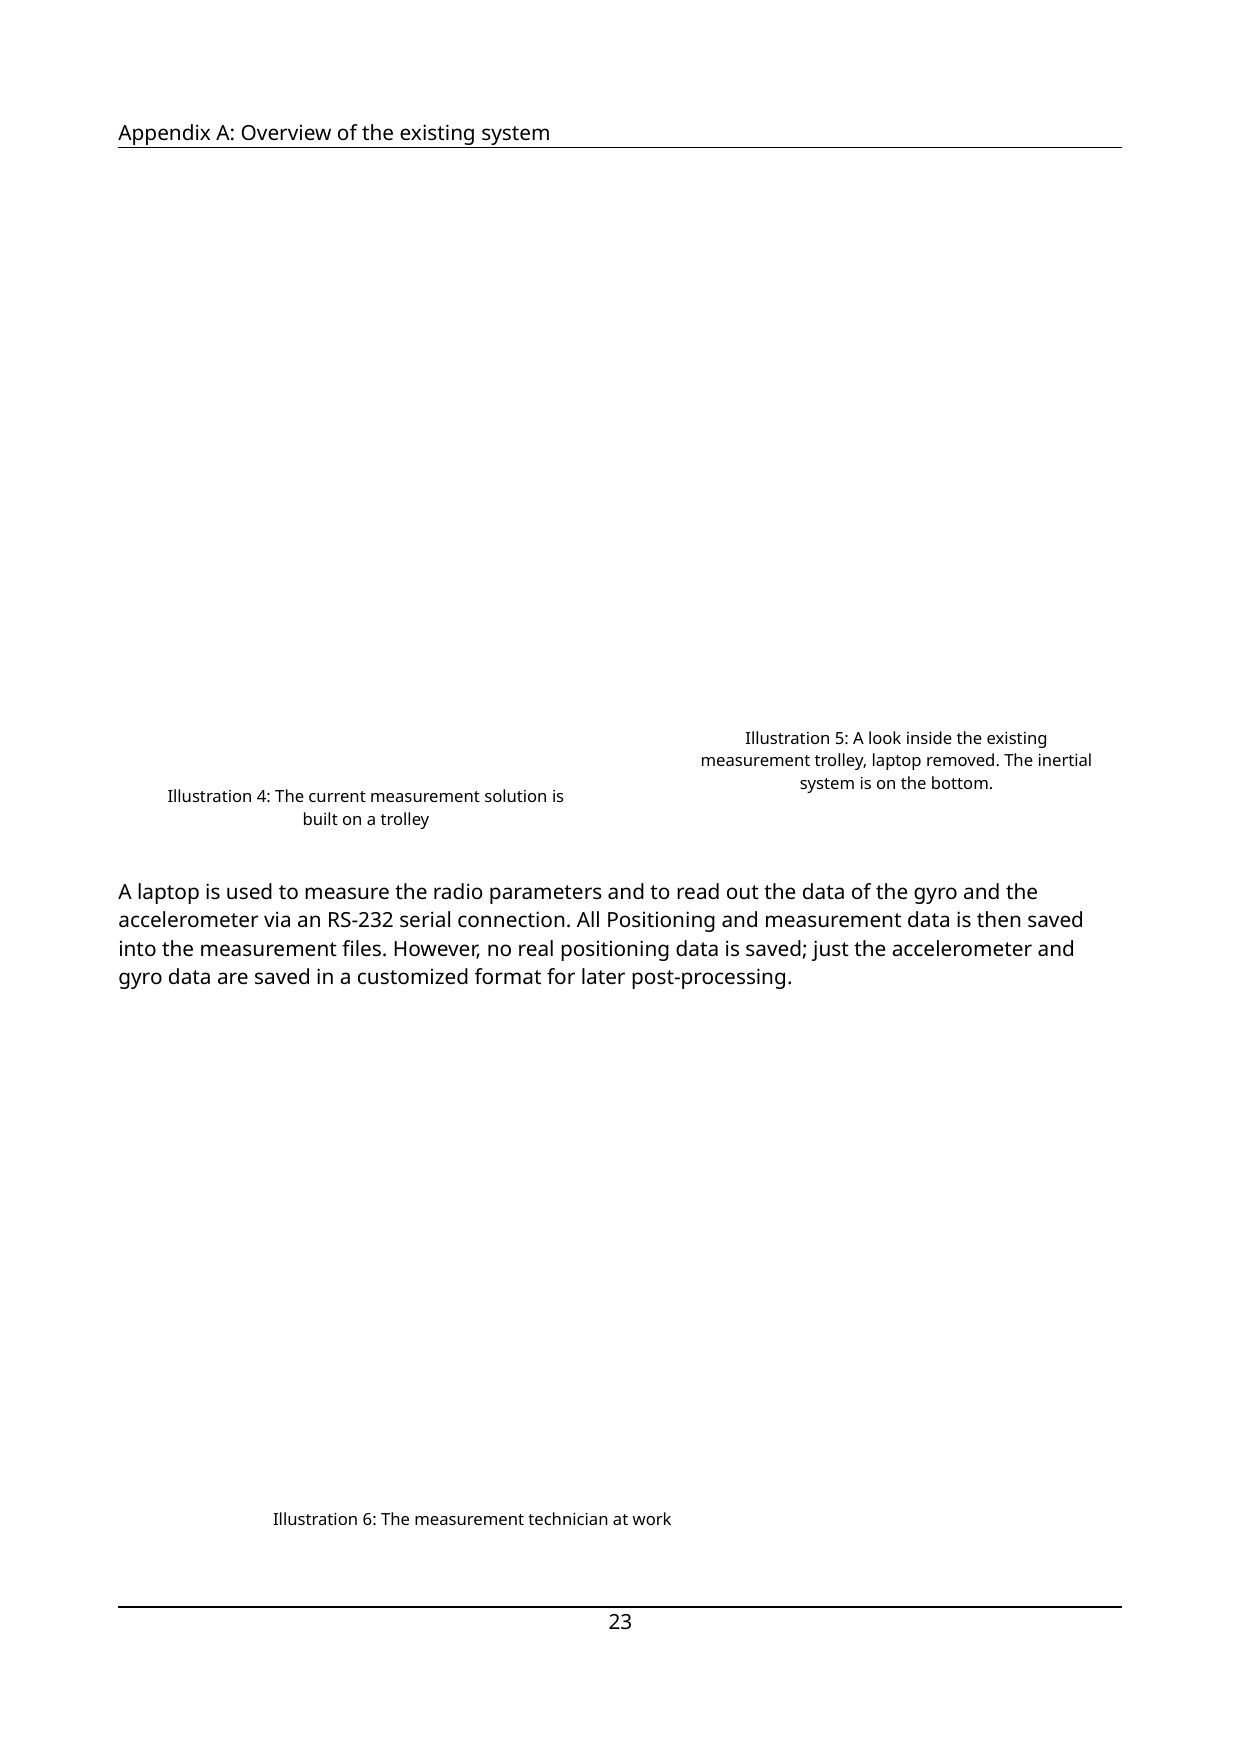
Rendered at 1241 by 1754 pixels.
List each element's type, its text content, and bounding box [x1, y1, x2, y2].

text A laptop is used to measure the radio parameters and to read out the data of the gyro and the accelerometer via an RS-232 serial connection. All Positioning and measurement data is then saved into the measurement files. However, no real positioning data is saved; just the accelerometer and gyro data are saved in a customized format for later post-processing. [118, 877, 1122, 991]
text Illustration 4: The current measurement solution is built on a trolley [148, 203, 584, 830]
text Illustration 5: A look inside the existing measurement trolley, laptop removed. The inertial system is on the bottom. [700, 203, 1093, 794]
text Illustration 6: The measurement technician at work [148, 1020, 797, 1530]
